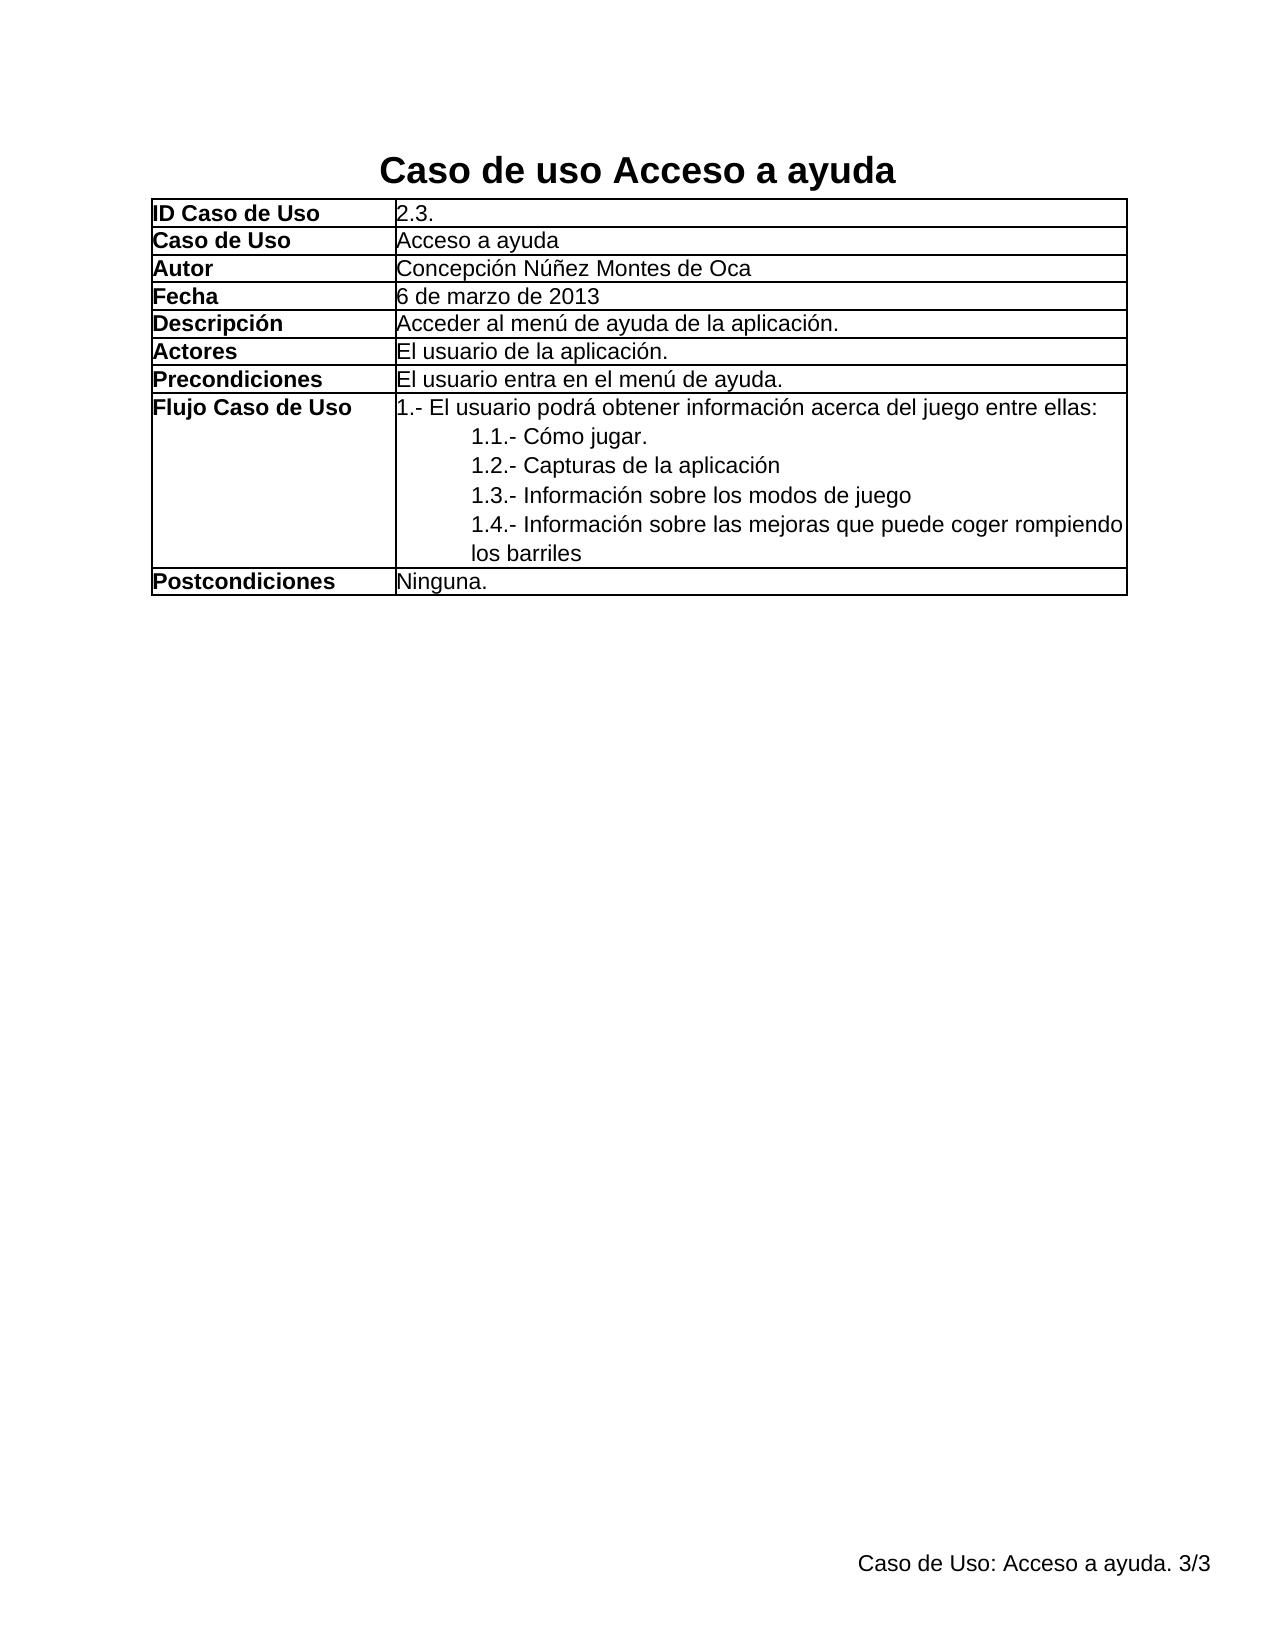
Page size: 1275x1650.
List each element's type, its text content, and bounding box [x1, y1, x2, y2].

table_cell Acceso a ayuda [397, 228, 1126, 253]
table_cell Autor [153, 256, 395, 281]
table_cell Descripción [153, 311, 395, 337]
table_cell Precondiciones [153, 366, 395, 392]
table_header ID Caso de Uso [153, 200, 395, 226]
table_cell Actores [153, 339, 395, 364]
table_cell El usuario de la aplicación. [397, 339, 1126, 364]
table_cell Flujo Caso de Uso [153, 394, 395, 567]
table_cell Concepción Núñez Montes de Oca [397, 256, 1126, 281]
table_header 2.3. [397, 200, 1126, 226]
table_cell Fecha [153, 283, 395, 309]
table_cell El usuario entra en el menú de ayuda. [397, 366, 1126, 392]
table_cell 6 de marzo de 2013 [397, 283, 1126, 309]
table_cell Caso de Uso [153, 228, 395, 253]
table_cell Postcondiciones [153, 569, 395, 594]
text Caso de uso Acceso a ayuda [150, 150, 1125, 192]
table_cell 1.- El usuario podrá obtener información acerca del juego entre ellas: 1.1.- Cómo jugar. 1.2.- Capturas de la aplicación 1.3.- Información sobre los modos de juego 1.4.- Información sobre las mejoras que puede coger rompiendo los barriles [397, 394, 1126, 567]
table_cell Ninguna. [397, 569, 1126, 594]
table_cell Acceder al menú de ayuda de la aplicación. [397, 311, 1126, 337]
